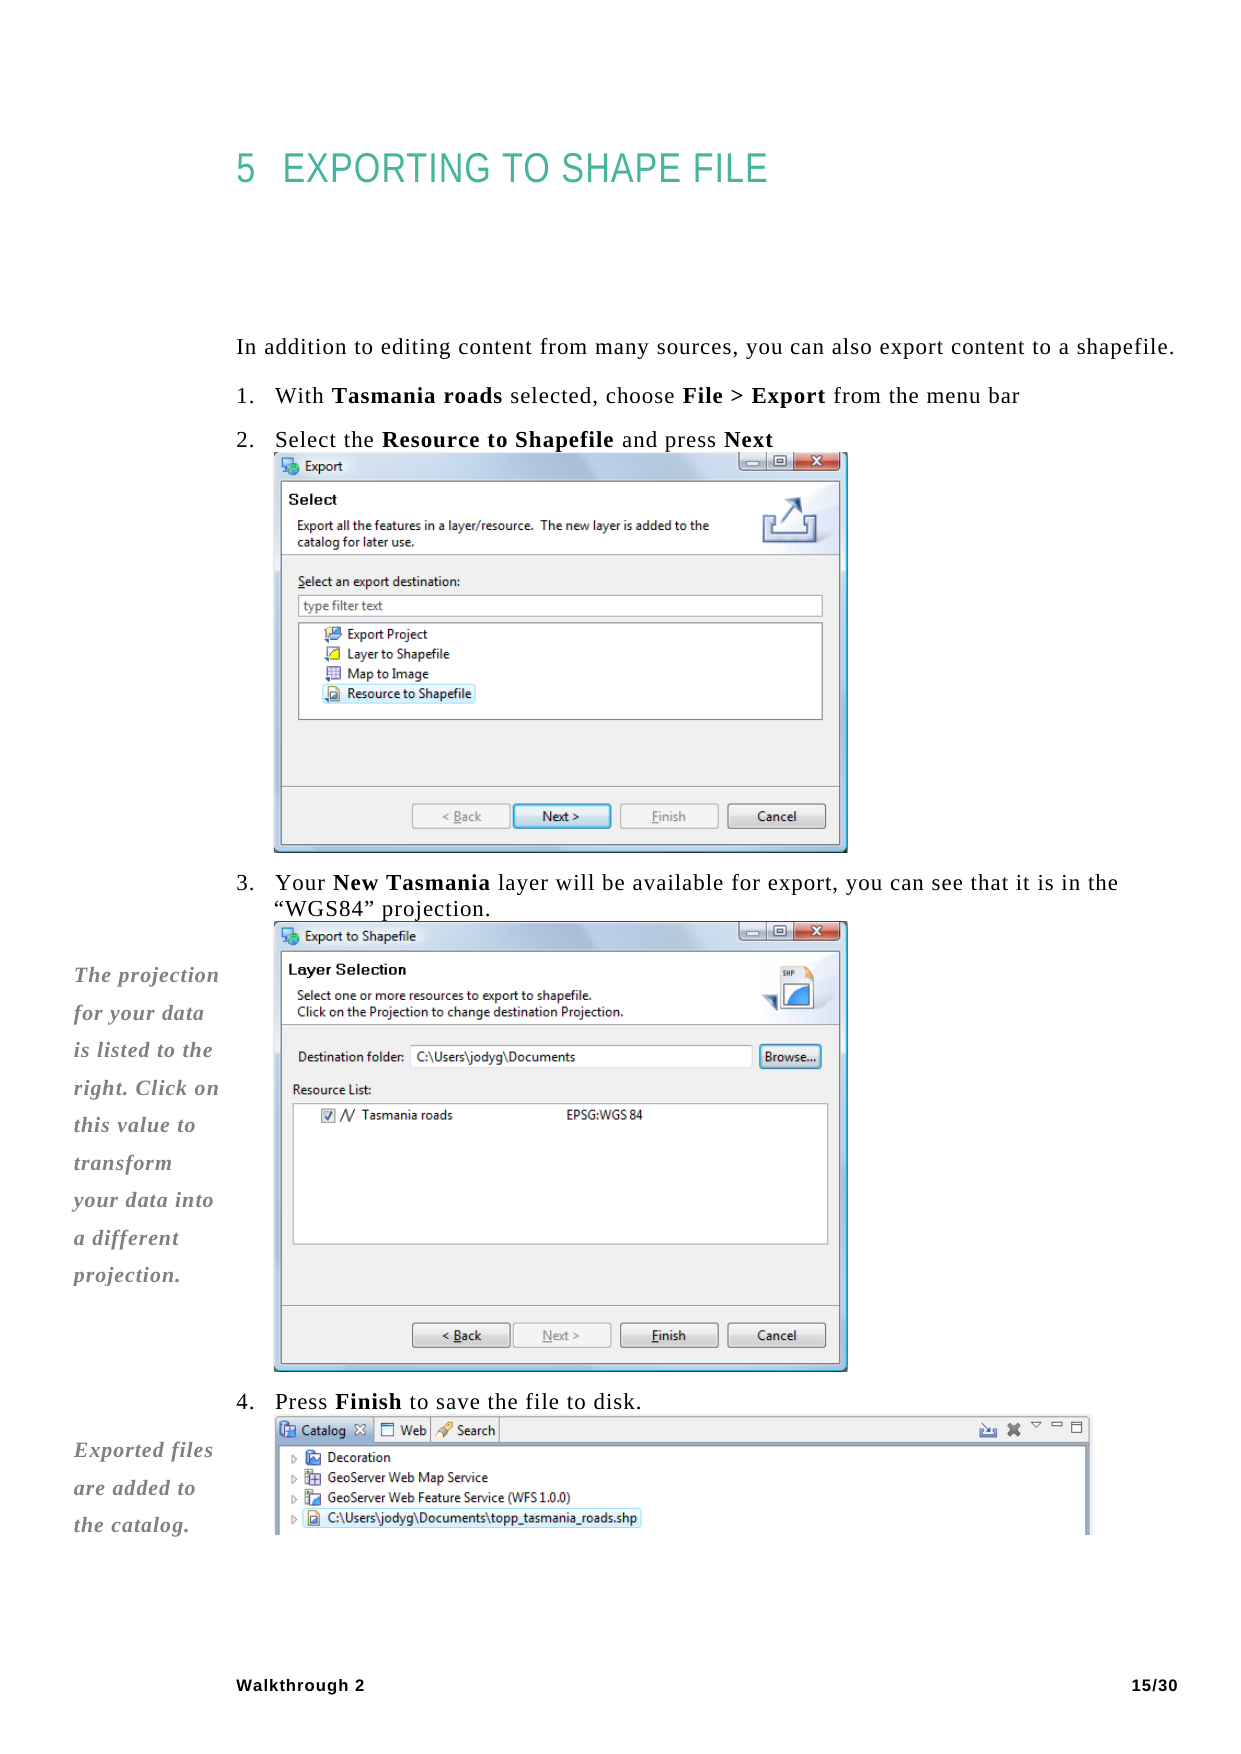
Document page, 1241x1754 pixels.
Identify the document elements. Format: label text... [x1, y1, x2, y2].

picture [273, 921, 848, 1372]
list Select the Resource to Shapefile and press Next [236, 426, 1181, 852]
subtitle Exporting to Shape file [236, 143, 1181, 191]
list Exported files are added to the catalog. [74, 1425, 222, 1537]
text In addition to editing content from many sources, you can also export content to a shapefile. [236, 322, 1181, 360]
list The projection for your data is listed to the right. Click on this value to transform your data into a different projection. [74, 950, 222, 1285]
picture [273, 452, 848, 853]
list Press Finish to save the file to disk. [236, 1388, 1181, 1535]
list With Tasmania roads selected, choose File > Export from the menu bar [236, 383, 1181, 409]
list Your New Tasmania layer will be available for export, you can see that it is in the “WGS84” projection. [236, 869, 1181, 1371]
